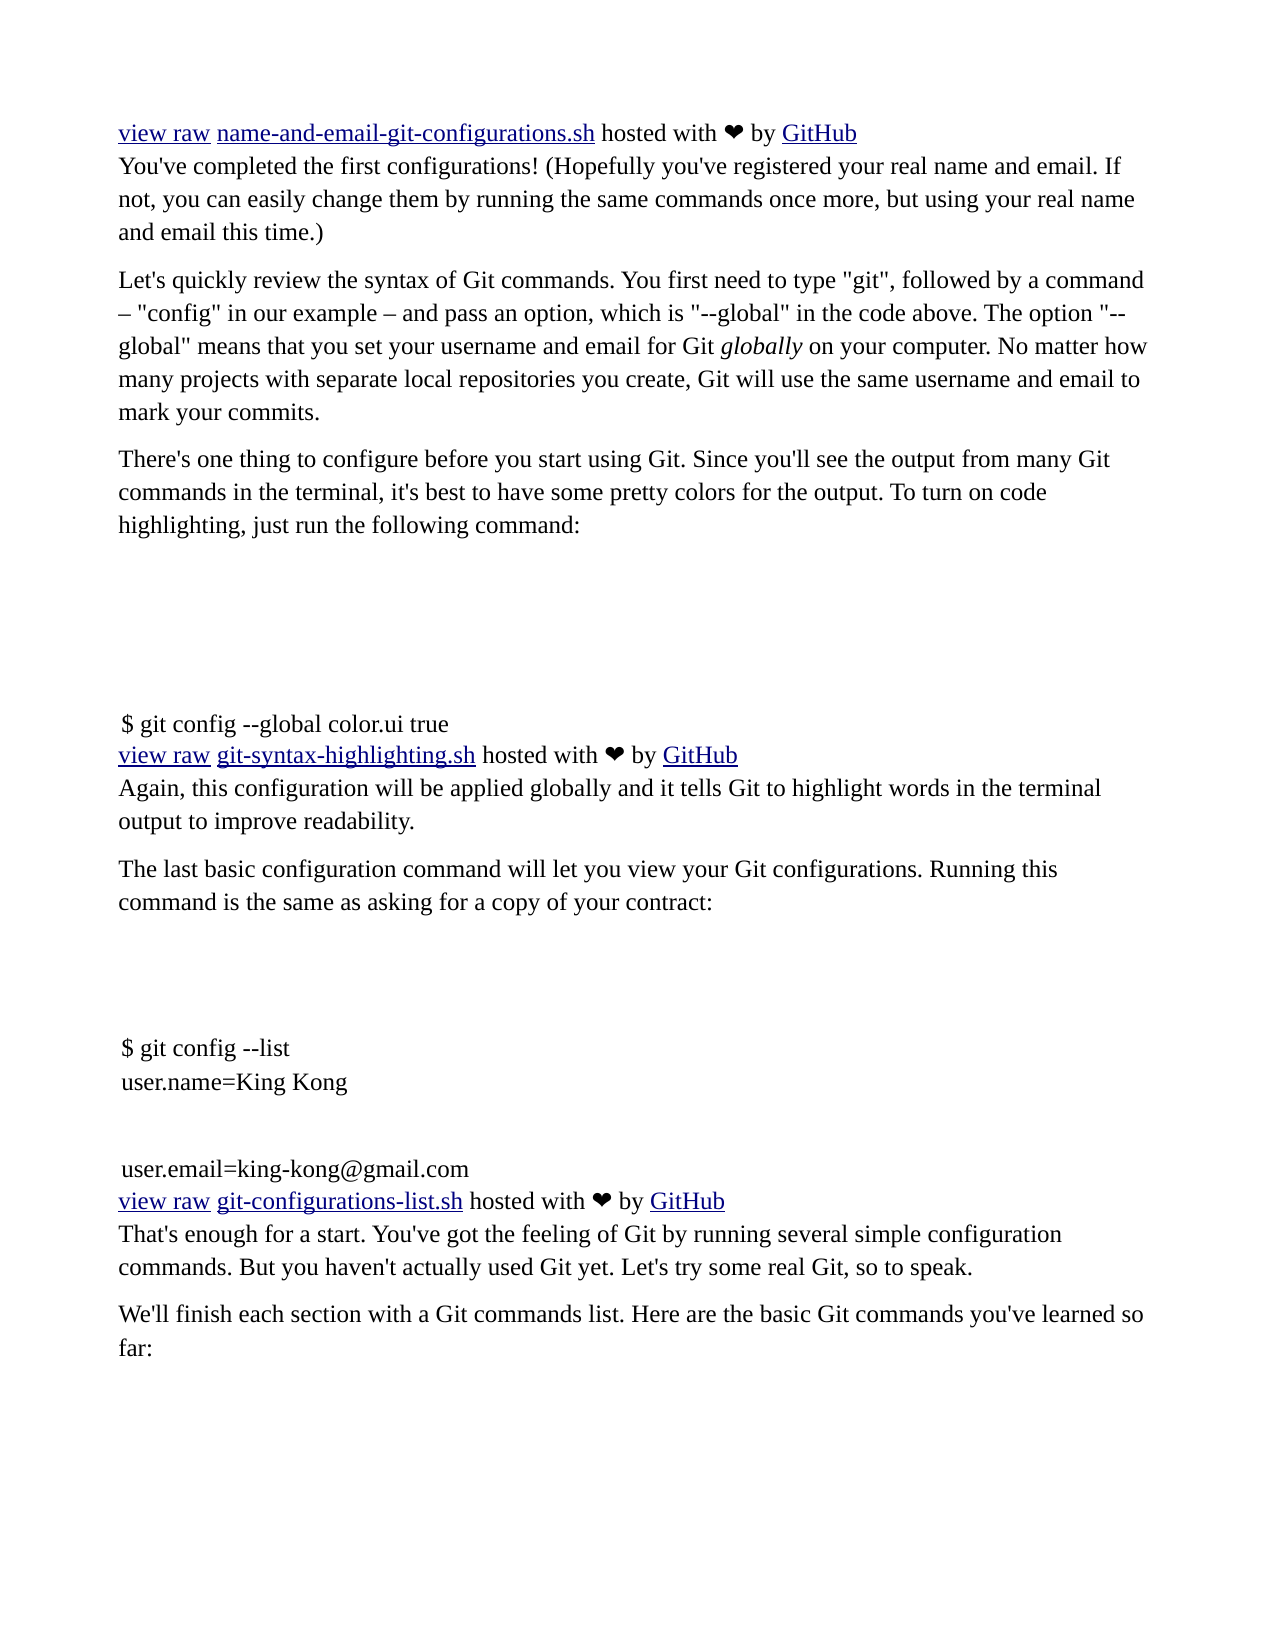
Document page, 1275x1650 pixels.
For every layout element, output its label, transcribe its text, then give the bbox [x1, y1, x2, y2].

table_header $ git config --list [118, 1030, 303, 1064]
text view raw git-syntax-highlighting.sh hosted with ❤ by GitHub [118, 740, 1157, 769]
text view raw git-configurations-list.sh hosted with ❤ by GitHub [118, 1186, 1157, 1215]
text We'll finish each section with a Git commands list. Here are the basic Git commands you've learned so far: [118, 1299, 1157, 1361]
text That's enough for a start. You've got the feeling of Git by running several simple configuration commands. But you haven't actually used Git yet. Let's try some real Git, so to speak. [118, 1219, 1157, 1281]
text Again, this configuration will be applied globally and it tells Git to highlight words in the terminal output to improve readability. [118, 773, 1157, 835]
text Let's quickly review the syntax of Git commands. You first need to type "git", followed by a command – "config" in our example – and pass an option, which is "--global" in the code above. The option "--global" means that you set your username and email for Git globally on your computer. No matter how many projects with separate local repositories you create, Git will use the same username and email to mark your commits. [118, 265, 1157, 426]
text There's one thing to configure before you start using Git. Since you'll see the output from many Git commands in the terminal, it's best to have some pretty colors for the output. To turn on code highlighting, just run the following command: [118, 444, 1157, 539]
text view raw name-and-email-git-configurations.sh hosted with ❤ by GitHub [118, 118, 1157, 147]
text The last basic configuration command will let you view your Git configurations. Running this command is the same as asking for a copy of your contract: [118, 854, 1157, 916]
table_header $ git config --global color.ui true [118, 706, 461, 740]
table_header user.email=king-kong@gmail.com [118, 1151, 482, 1186]
table_header user.name=King Kong [118, 1064, 362, 1099]
text You've completed the first configurations! (Hopefully you've registered your real name and email. If not, you can easily change them by running the same commands once more, but using your real name and email this time.) [118, 151, 1157, 246]
